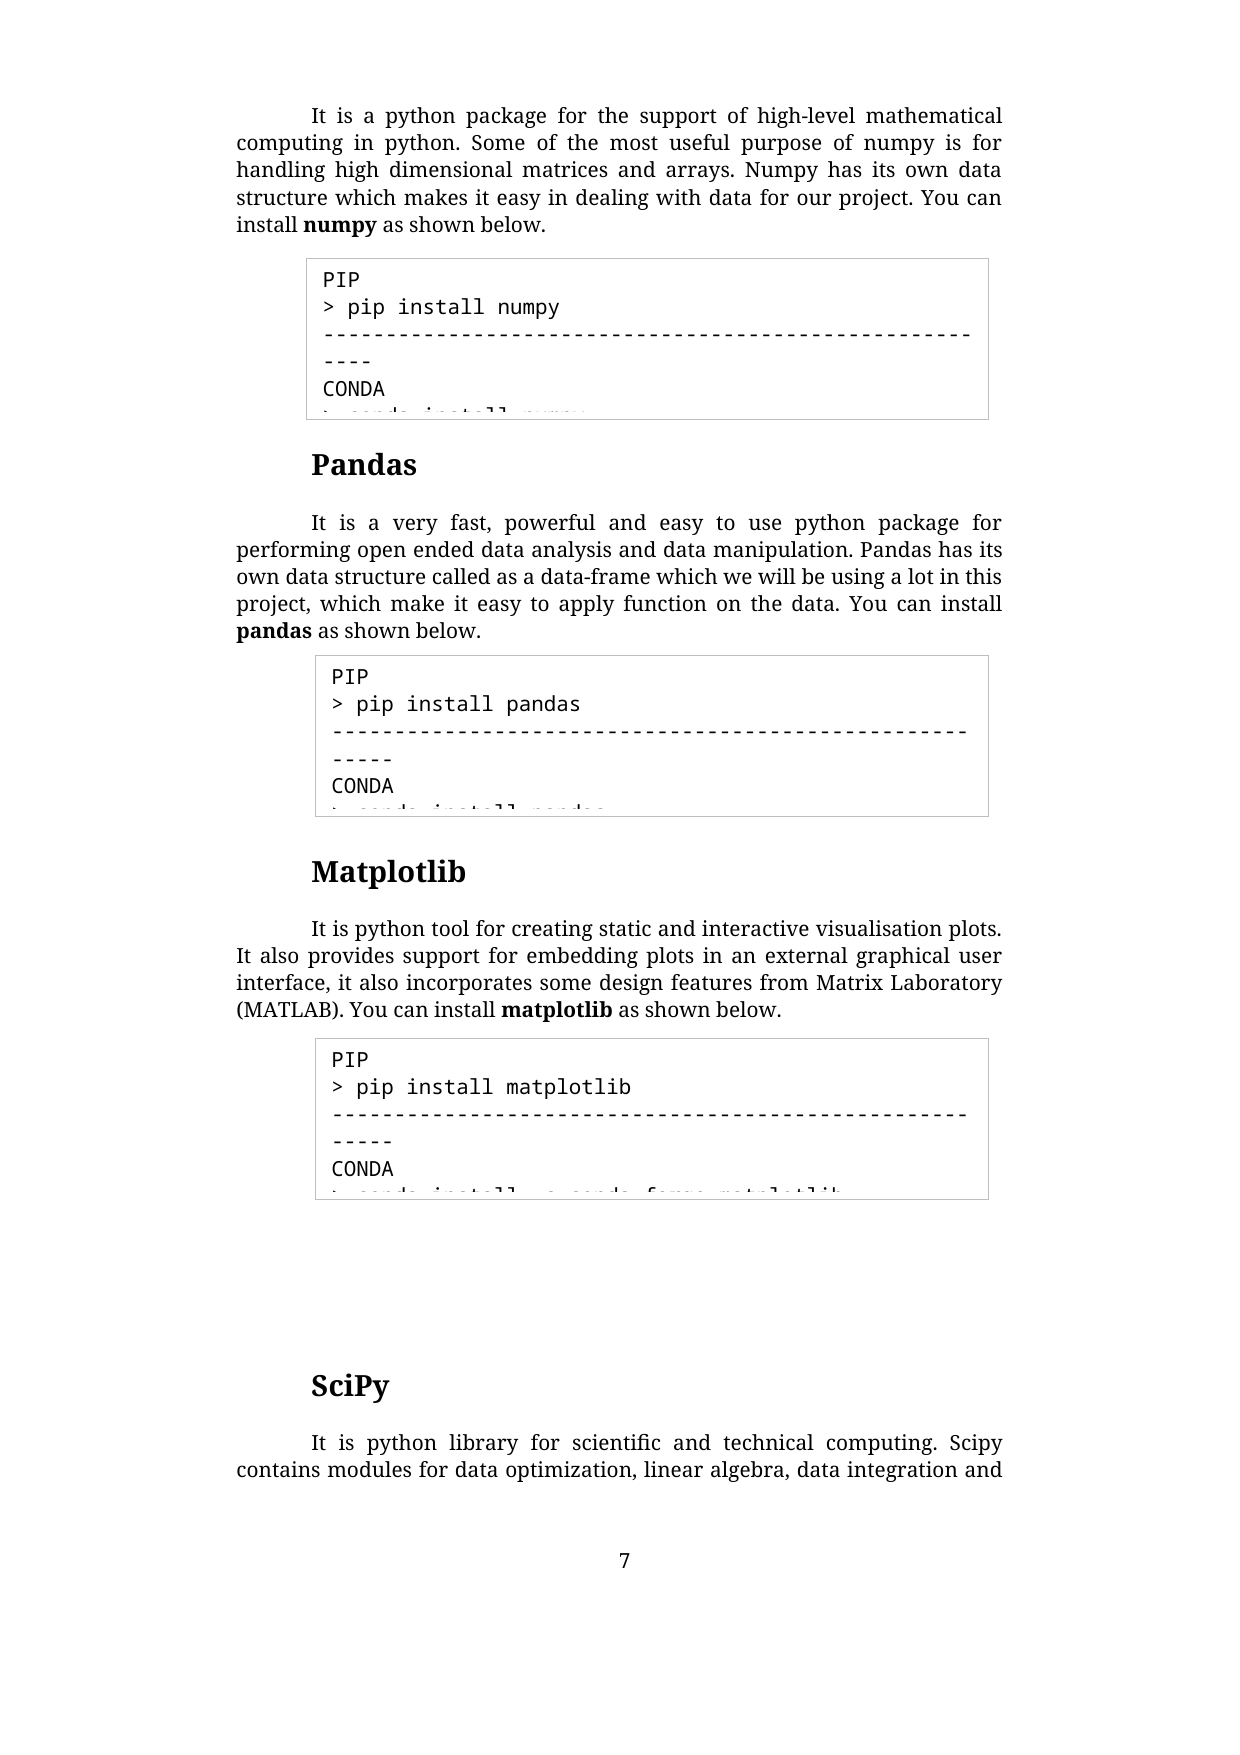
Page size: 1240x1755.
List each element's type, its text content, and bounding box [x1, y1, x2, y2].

text Matplotlib [236, 860, 1003, 887]
text > pip install pandas [331, 690, 973, 717]
text CONDA [322, 374, 973, 401]
text SciPy [236, 1375, 379, 1402]
text It is a very fast, powerful and easy to use python package for performing open ended data analysis and data manipulation. Pandas has its own data structure called as a data-frame which we will be using a lot in this project, which make it easy to apply function on the data. You can install pandas as shown below. [236, 508, 1003, 644]
text It is python tool for creating static and interactive visualisation plots. It also provides support for embedding plots in an external graphical user interface, it also incorporates some design features from Matrix Laboratory (MATLAB). You can install matplotlib as shown below. [236, 914, 1003, 1023]
text CONDA [331, 1154, 973, 1181]
text > conda install -c conda-forge matplotlib [331, 1181, 973, 1191]
text PIP [331, 1046, 973, 1073]
text -------------------------------------------------------- [331, 717, 973, 771]
text It is python library for scientific and technical computing. Scipy contains modules for data optimization, linear algebra, data integration and [236, 1429, 1003, 1483]
text It is a python package for the support of high-level mathematical computing in python. Some of the most useful purpose of numpy is for handling high dimensional matrices and arrays. Numpy has its own data structure which makes it easy in dealing with data for our project. You can install numpy as shown below. [236, 102, 1003, 237]
text PIP [322, 266, 973, 293]
text > pip install numpy [322, 293, 973, 320]
text CONDA [331, 771, 973, 798]
text > conda install numpy [322, 401, 973, 411]
text > conda install pandas [331, 798, 973, 808]
text -------------------------------------------------------- [322, 320, 973, 374]
text Pandas [236, 454, 1003, 481]
text SciPy [367, 1375, 1003, 1402]
text -------------------------------------------------------- [331, 1100, 973, 1154]
text PIP [331, 663, 973, 690]
text > pip install matplotlib [331, 1073, 973, 1100]
